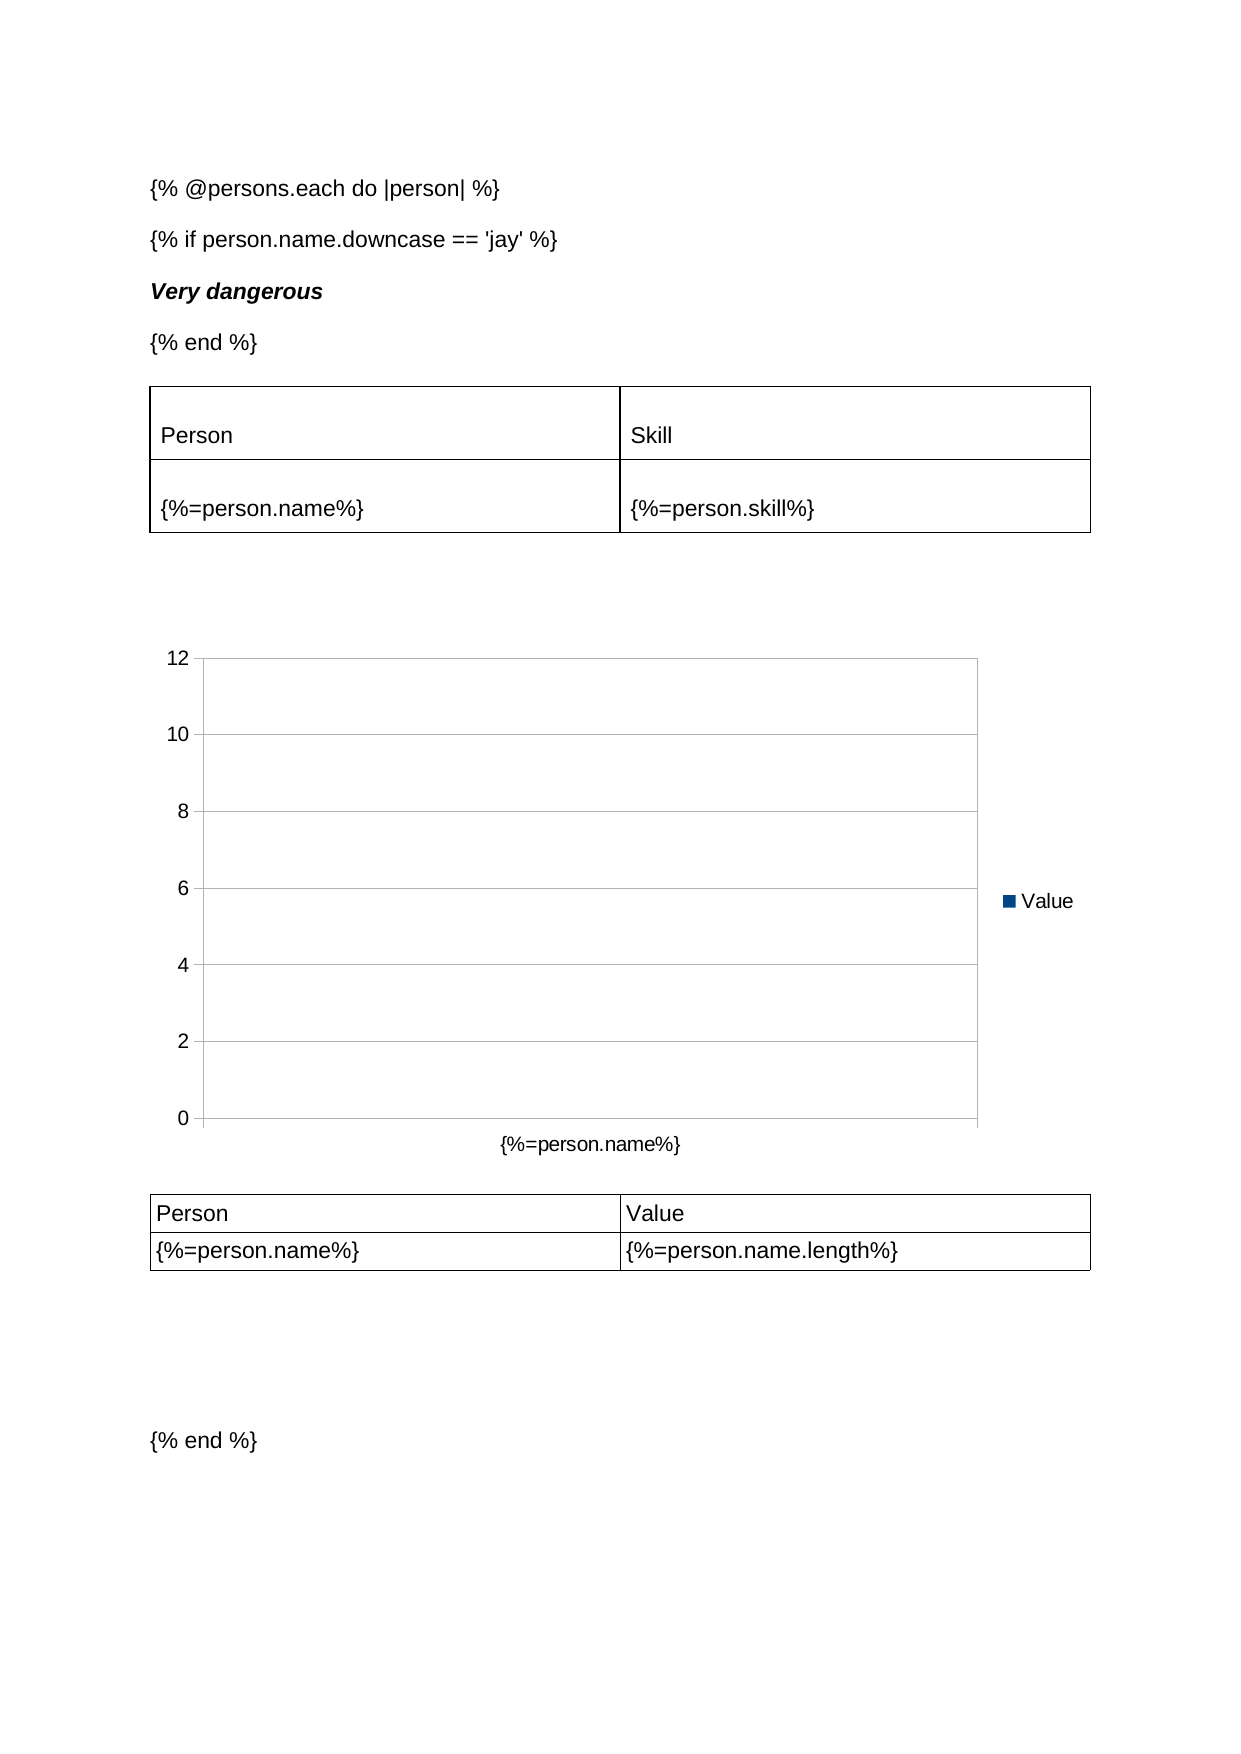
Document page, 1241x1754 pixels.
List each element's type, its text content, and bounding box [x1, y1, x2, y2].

table_cell {%=person.name%} [151, 460, 619, 532]
text {% @persons.each do |person| %} [150, 175, 1090, 201]
table_header Person [151, 1195, 620, 1232]
table_cell {%=person.skill%} [621, 460, 1090, 532]
table_header Person [151, 387, 619, 459]
table_cell {%=person.name%} [151, 1233, 620, 1269]
text {% if person.name.downcase == 'jay' %} [150, 226, 1090, 253]
table_header Skill [621, 387, 1090, 459]
text {% end %} [150, 1427, 1090, 1454]
text {% end %} [150, 329, 1090, 355]
text Very dangerous [150, 278, 1090, 304]
table_cell {%=person.name.length%} [621, 1233, 1090, 1269]
table_header Value [621, 1195, 1090, 1232]
